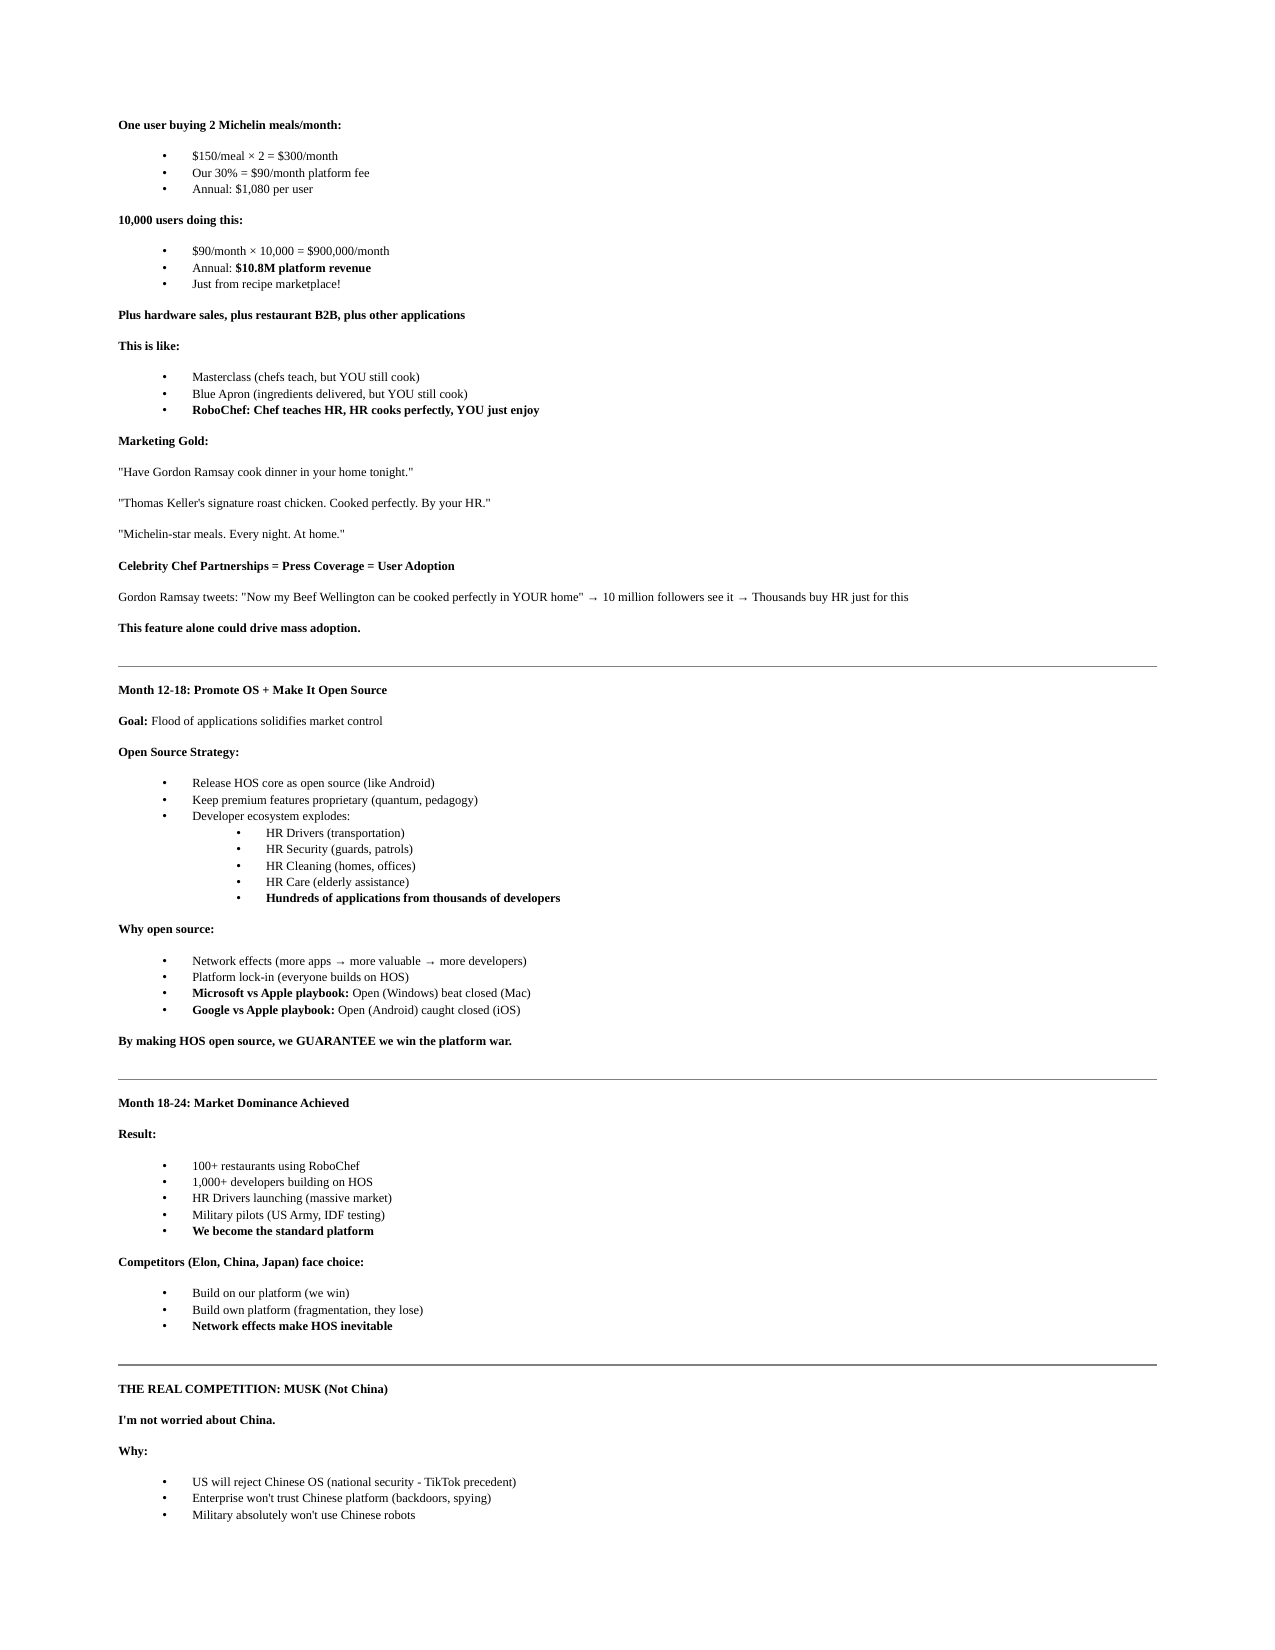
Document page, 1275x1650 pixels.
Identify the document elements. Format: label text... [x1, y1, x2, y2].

text 10,000 users doing this: [118, 213, 1157, 227]
list Just from recipe marketplace! [162, 277, 1157, 291]
list Our 30% = $90/month platform fee [162, 166, 1157, 180]
list Masterclass (chefs teach, but YOU still cook) [162, 370, 1157, 384]
list Build on our platform (we win) [162, 1286, 1157, 1301]
list Military absolutely won't use Chinese robots [162, 1508, 1157, 1522]
list HR Drivers (transportation) [236, 825, 1157, 840]
list 100+ restaurants using RoboChef [162, 1158, 1157, 1173]
list Annual: $10.8M platform revenue [162, 261, 1157, 275]
text Competitors (Elon, China, Japan) face choice: [118, 1255, 1157, 1269]
text "Thomas Keller's signature roast chicken. Cooked perfectly. By your HR." [118, 496, 1157, 511]
list HR Drivers launching (massive market) [162, 1191, 1157, 1206]
list Hundreds of applications from thousands of developers [236, 891, 1157, 906]
list $150/meal × 2 = $300/month [162, 149, 1157, 163]
text This is like: [118, 339, 1157, 353]
list Release HOS core as open source (like Android) [162, 776, 1157, 790]
list Enterprise won't trust Chinese platform (backdoors, spying) [162, 1491, 1157, 1506]
text Plus hardware sales, plus restaurant B2B, plus other applications [118, 308, 1157, 322]
list Network effects make HOS inevitable [162, 1319, 1157, 1333]
text This feature alone could drive mass adoption. [118, 620, 1157, 635]
text Goal: Flood of applications solidifies market control [118, 714, 1157, 728]
list Microsoft vs Apple playbook: Open (Windows) beat closed (Mac) [162, 986, 1157, 1001]
text "Have Gordon Ramsay cook dinner in your home tonight." [118, 465, 1157, 479]
text Marketing Gold: [118, 434, 1157, 448]
text Why: [118, 1444, 1157, 1458]
list Blue Apron (ingredients delivered, but YOU still cook) [162, 387, 1157, 401]
text By making HOS open source, we GUARANTEE we win the platform war. [118, 1034, 1157, 1048]
list Developer ecosystem explodes: [162, 809, 1157, 823]
text Open Source Strategy: [118, 745, 1157, 759]
text "Michelin-star meals. Every night. At home." [118, 527, 1157, 542]
text I'm not worried about China. [118, 1413, 1157, 1427]
list Keep premium features proprietary (quantum, pedagogy) [162, 792, 1157, 807]
list RoboChef: Chef teaches HR, HR cooks perfectly, YOU just enjoy [162, 403, 1157, 417]
text Month 12-18: Promote OS + Make It Open Source [118, 683, 1157, 697]
text Gordon Ramsay tweets: "Now my Beef Wellington can be cooked perfectly in YOUR home" → 10 million followers see it → Thousands buy HR just for this [118, 589, 1157, 604]
list Build own platform (fragmentation, they lose) [162, 1303, 1157, 1317]
list Military pilots (US Army, IDF testing) [162, 1208, 1157, 1222]
list $90/month × 10,000 = $900,000/month [162, 244, 1157, 258]
list 1,000+ developers building on HOS [162, 1175, 1157, 1189]
list HR Cleaning (homes, offices) [236, 858, 1157, 873]
text Why open source: [118, 922, 1157, 937]
list Platform lock-in (everyone builds on HOS) [162, 970, 1157, 984]
list We become the standard platform [162, 1224, 1157, 1238]
text One user buying 2 Michelin meals/month: [118, 118, 1157, 132]
list Annual: $1,080 per user [162, 182, 1157, 196]
list Google vs Apple playbook: Open (Android) caught closed (iOS) [162, 1003, 1157, 1017]
text Month 18-24: Market Dominance Achieved [118, 1096, 1157, 1111]
list HR Security (guards, patrols) [236, 842, 1157, 856]
list US will reject Chinese OS (national security - TikTok precedent) [162, 1475, 1157, 1489]
list Network effects (more apps → more valuable → more developers) [162, 953, 1157, 968]
list HR Care (elderly assistance) [236, 875, 1157, 889]
text Celebrity Chef Partnerships = Press Coverage = User Adoption [118, 558, 1157, 573]
text Result: [118, 1127, 1157, 1142]
subtitle THE REAL COMPETITION: MUSK (Not China) [118, 1382, 1157, 1396]
